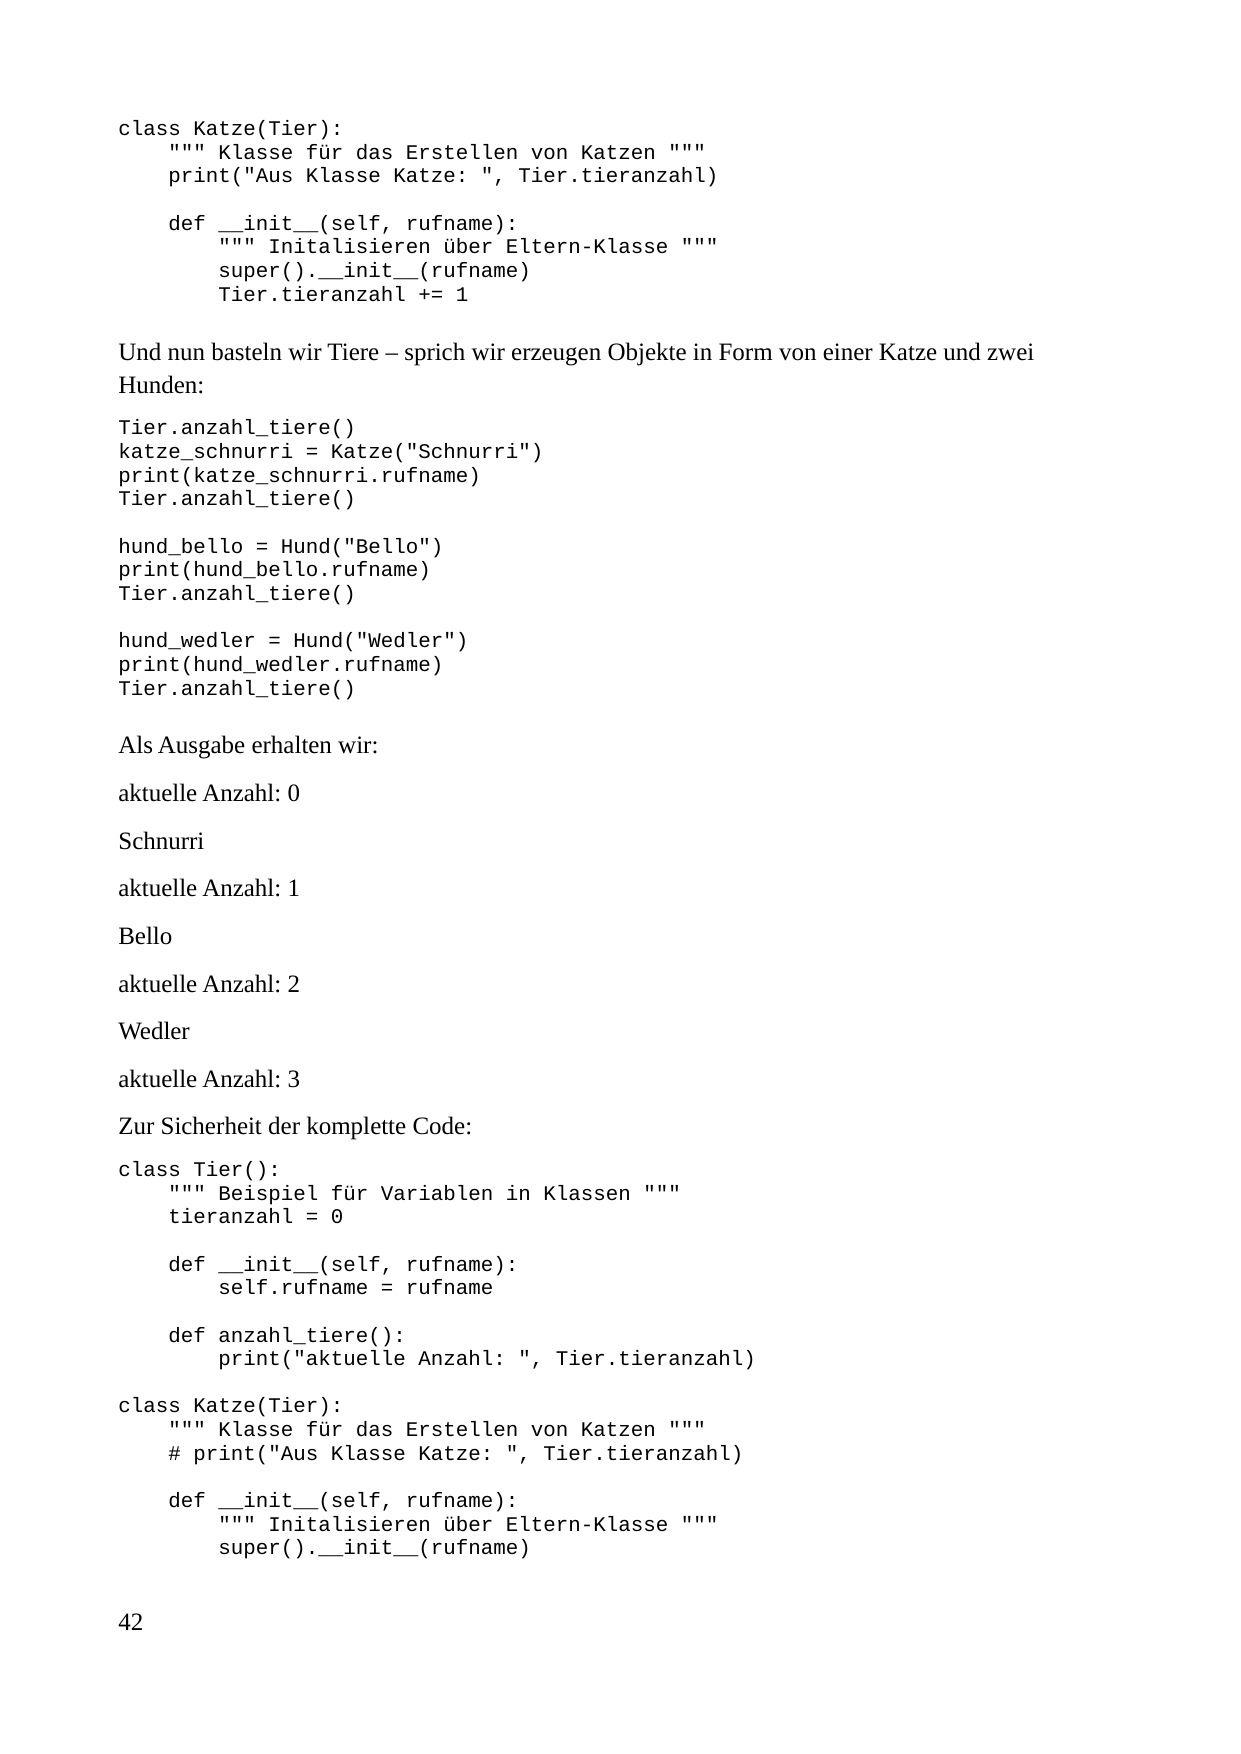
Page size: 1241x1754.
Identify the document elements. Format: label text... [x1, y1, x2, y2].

text """ Initalisieren über Eltern-Klasse """ [118, 1514, 1122, 1537]
text """ Initalisieren über Eltern-Klasse """ [118, 236, 1122, 260]
text super().__init__(rufname) [118, 1537, 1122, 1561]
text aktuelle Anzahl: 0 [118, 778, 1122, 807]
text """ Beispiel für Variablen in Klassen """ [118, 1183, 1122, 1206]
text """ Klasse für das Erstellen von Katzen """ [118, 1419, 1122, 1443]
text def __init__(self, rufname): [118, 1254, 1122, 1277]
text print("aktuelle Anzahl: ", Tier.tieranzahl) [118, 1348, 1122, 1372]
text Als Ausgabe erhalten wir: [118, 731, 1122, 759]
text def __init__(self, rufname): [118, 1490, 1122, 1514]
text def anzahl_tiere(): [118, 1324, 1122, 1348]
text print(katze_schnurri.rufname) [118, 465, 1122, 488]
text def __init__(self, rufname): [118, 213, 1122, 236]
text self.rufname = rufname [118, 1277, 1122, 1301]
text tieranzahl = 0 [118, 1206, 1122, 1230]
text # print("Aus Klasse Katze: ", Tier.tieranzahl) [118, 1443, 1122, 1466]
text Tier.anzahl_tiere() [118, 488, 1122, 512]
text print("Aus Klasse Katze: ", Tier.tieranzahl) [118, 165, 1122, 189]
text aktuelle Anzahl: 3 [118, 1064, 1122, 1093]
text Wedler [118, 1016, 1122, 1045]
text hund_wedler = Hund("Wedler") [118, 630, 1122, 654]
text aktuelle Anzahl: 1 [118, 873, 1122, 902]
text Tier.anzahl_tiere() [118, 677, 1122, 701]
text Und nun basteln wir Tiere – sprich wir erzeugen Objekte in Form von einer Katze und zwei Hunden: [118, 337, 1122, 398]
text Bello [118, 921, 1122, 950]
text print(hund_wedler.rufname) [118, 654, 1122, 677]
text Zur Sicherheit der komplette Code: [118, 1111, 1122, 1140]
text super().__init__(rufname) [118, 260, 1122, 284]
text class Tier(): [118, 1159, 1122, 1183]
text """ Klasse für das Erstellen von Katzen """ [118, 142, 1122, 165]
text aktuelle Anzahl: 2 [118, 969, 1122, 997]
text Tier.anzahl_tiere() [118, 583, 1122, 607]
text class Katze(Tier): [118, 118, 1122, 142]
text hund_bello = Hund("Bello") [118, 536, 1122, 559]
text Schnurri [118, 826, 1122, 854]
text Tier.anzahl_tiere() [118, 417, 1122, 441]
text print(hund_bello.rufname) [118, 559, 1122, 583]
text Tier.tieranzahl += 1 [118, 284, 1122, 307]
text katze_schnurri = Katze("Schnurri") [118, 441, 1122, 465]
text class Katze(Tier): [118, 1396, 1122, 1419]
